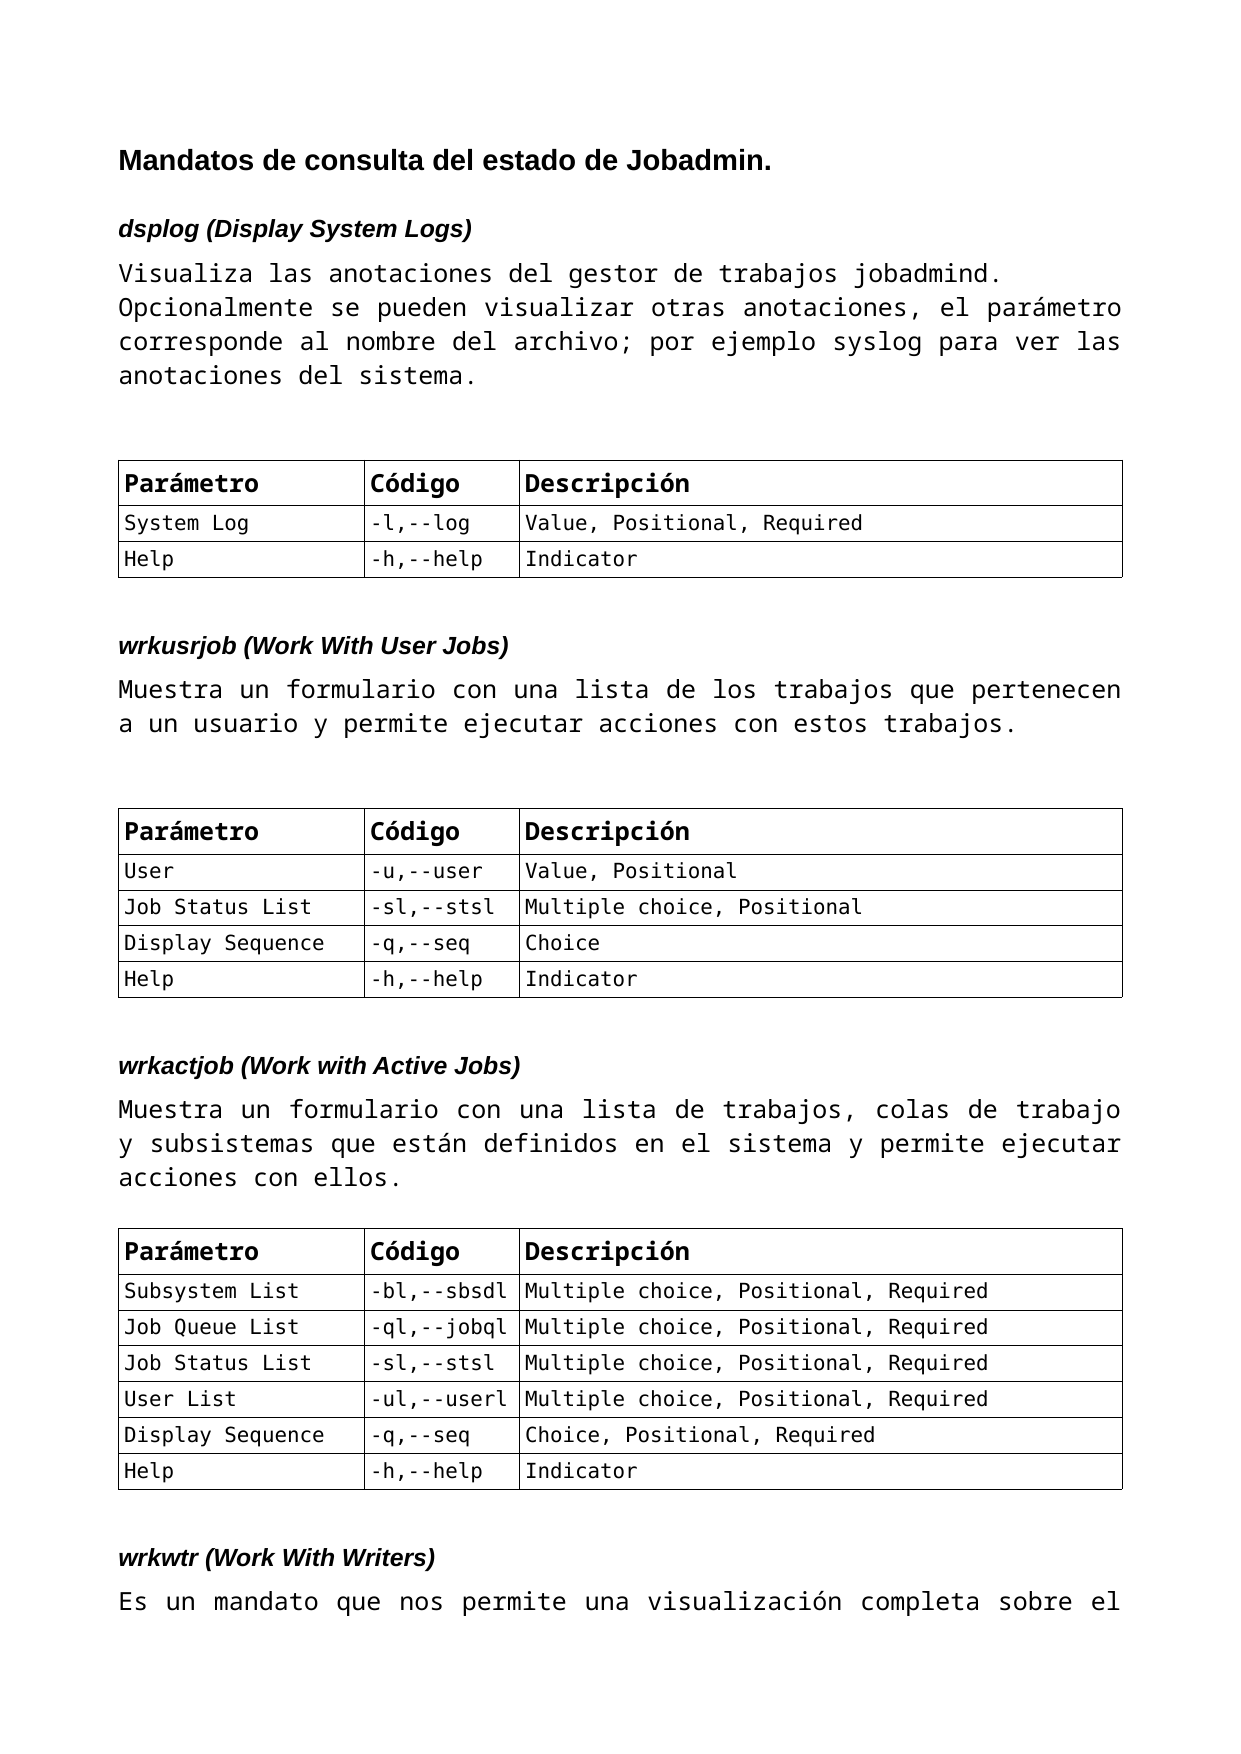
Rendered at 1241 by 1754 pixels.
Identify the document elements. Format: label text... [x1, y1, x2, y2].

table_header Código [365, 461, 519, 505]
table_cell -sl,--stsl [365, 891, 519, 925]
subtitle wrkwtr (Work With Writers) [118, 1543, 1122, 1571]
table_cell Multiple choice, Positional, Required [520, 1275, 1122, 1309]
text Visualiza las anotaciones del gestor de trabajos jobadmind. [118, 255, 1122, 289]
table_cell Multiple choice, Positional, Required [520, 1382, 1122, 1417]
table_cell Multiple choice, Positional, Required [520, 1346, 1122, 1381]
text Muestra un formulario con una lista de los trabajos que pertenecen a un usuario y permite ejecutar acciones con estos trabajos. [118, 672, 1122, 740]
table_cell -ql,--jobql [365, 1311, 519, 1345]
table_header Parámetro [119, 1229, 364, 1274]
table_header Código [365, 809, 519, 854]
table_cell Help [119, 1454, 364, 1489]
table_cell Subsystem List [119, 1275, 364, 1309]
subtitle Mandatos de consulta del estado de Jobadmin. [118, 143, 1122, 177]
table_cell Job Queue List [119, 1311, 364, 1345]
table_header Descripción [520, 461, 1122, 505]
table_cell -h,--help [365, 542, 519, 577]
table_cell Help [119, 542, 364, 577]
table_cell Indicator [520, 1454, 1122, 1489]
table_cell Job Status List [119, 891, 364, 925]
table_cell Choice, Positional, Required [520, 1418, 1122, 1453]
subtitle dsplog (Display System Logs) [118, 214, 1122, 243]
table_cell Value, Positional [520, 855, 1122, 889]
table_header Parámetro [119, 809, 364, 854]
table_header Parámetro [119, 461, 364, 505]
table_cell -sl,--stsl [365, 1346, 519, 1381]
table_cell -l,--log [365, 506, 519, 541]
table_cell Help [119, 962, 364, 997]
table_cell -h,--help [365, 962, 519, 997]
table_cell User [119, 855, 364, 889]
text Muestra un formulario con una lista de trabajos, colas de trabajo y subsistemas que están definidos en el sistema y permite ejecutar acciones con ellos. [118, 1092, 1122, 1194]
text Es un mandato que nos permite una visualización completa sobre el [118, 1584, 1122, 1618]
table_cell Indicator [520, 962, 1122, 997]
table_cell System Log [119, 506, 364, 541]
table_header Descripción [520, 809, 1122, 854]
text Opcionalmente se pueden visualizar otras anotaciones, el parámetro corresponde al nombre del archivo; por ejemplo syslog para ver las anotaciones del sistema. [118, 289, 1122, 391]
table_cell User List [119, 1382, 364, 1417]
table_cell Choice [520, 926, 1122, 961]
table_cell Display Sequence [119, 1418, 364, 1453]
subtitle wrkactjob (Work with Active Jobs) [118, 1051, 1122, 1079]
table_cell -q,--seq [365, 926, 519, 961]
table_cell -ul,--userl [365, 1382, 519, 1417]
table_header Descripción [520, 1229, 1122, 1274]
subtitle wrkusrjob (Work With User Jobs) [118, 631, 1122, 659]
table_cell Multiple choice, Positional, Required [520, 1311, 1122, 1345]
table_header Código [365, 1229, 519, 1274]
table_cell -u,--user [365, 855, 519, 889]
table_cell Multiple choice, Positional [520, 891, 1122, 925]
table_cell -bl,--sbsdl [365, 1275, 519, 1309]
table_cell -h,--help [365, 1454, 519, 1489]
table_cell Indicator [520, 542, 1122, 577]
table_cell Job Status List [119, 1346, 364, 1381]
table_cell Value, Positional, Required [520, 506, 1122, 541]
table_cell Display Sequence [119, 926, 364, 961]
table_cell -q,--seq [365, 1418, 519, 1453]
